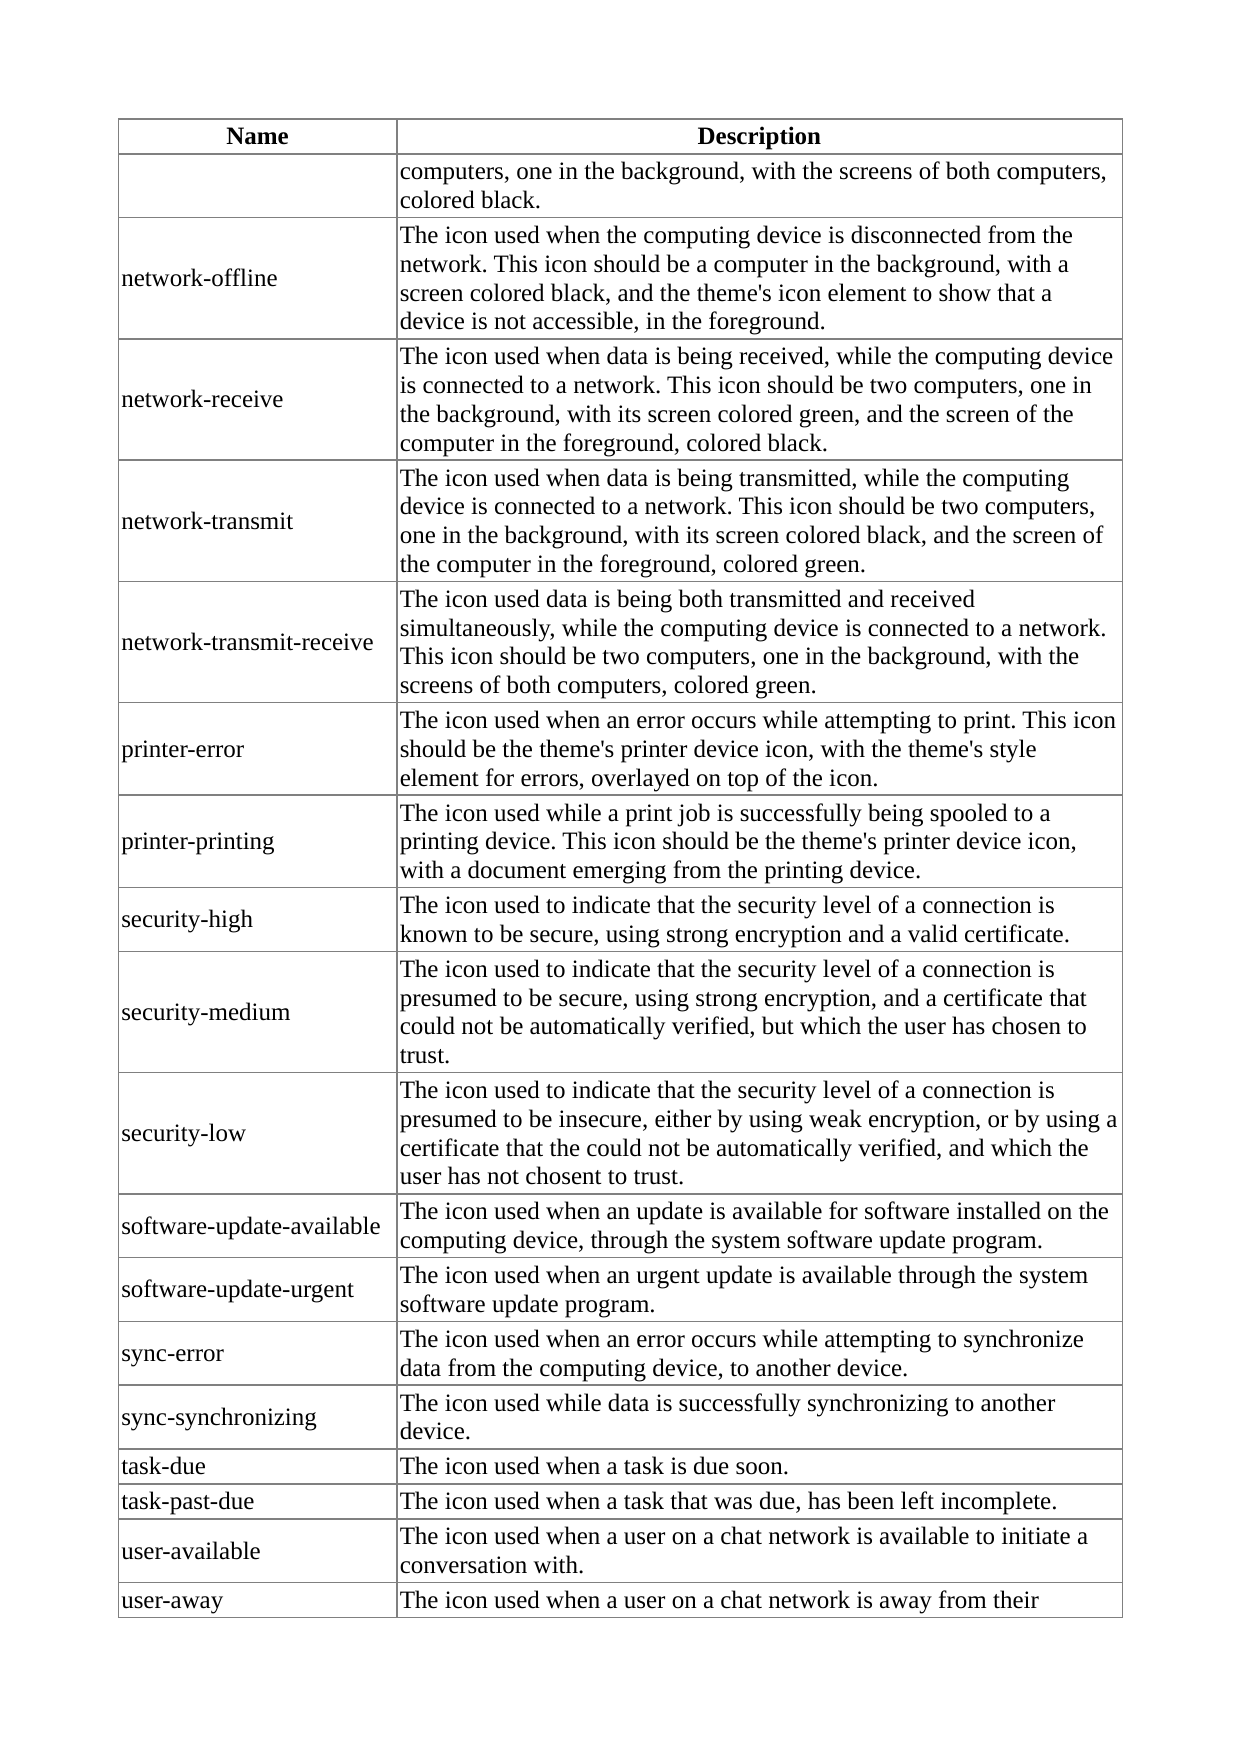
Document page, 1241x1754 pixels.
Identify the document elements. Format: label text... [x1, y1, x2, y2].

table_cell The icon used data is being both transmitted and received simultaneously, while the computing device is connected to a network. This icon should be two computers, one in the background, with the screens of both computers, colored green. [398, 582, 1122, 702]
table_cell The icon used when data is being received, while the computing device is connected to a network. This icon should be two computers, one in the background, with its screen colored green, and the screen of the computer in the foreground, colored black. [398, 340, 1122, 459]
table_cell network-offline [119, 218, 396, 338]
table_cell The icon used when an update is available for software installed on the computing device, through the system software update program. [398, 1195, 1122, 1257]
table_header Name [119, 120, 396, 153]
table_cell software-update-urgent [119, 1258, 396, 1321]
table_cell user-available [119, 1520, 396, 1582]
table_cell network-transmit [119, 461, 396, 581]
table_cell sync-synchronizing [119, 1386, 396, 1448]
table_cell task-due [119, 1450, 396, 1483]
table_cell The icon used while data is successfully synchronizing to another device. [398, 1386, 1122, 1448]
table_cell The icon used when a user on a chat network is away from their [398, 1583, 1122, 1617]
table_cell network-receive [119, 340, 396, 459]
table_cell The icon used when data is being transmitted, while the computing device is connected to a network. This icon should be two computers, one in the background, with its screen colored black, and the screen of the computer in the foreground, colored green. [398, 461, 1122, 581]
table_cell printer-printing [119, 796, 396, 887]
table_cell The icon used when a user on a chat network is available to initiate a conversation with. [398, 1520, 1122, 1582]
table_cell The icon used to indicate that the security level of a connection is known to be secure, using strong encryption and a valid certificate. [398, 888, 1122, 951]
table_cell The icon used while a print job is successfully being spooled to a printing device. This icon should be the theme's printer device icon, with a document emerging from the printing device. [398, 796, 1122, 887]
table_cell The icon used when a task is due soon. [398, 1450, 1122, 1483]
table_cell task-past-due [119, 1485, 396, 1518]
table_cell The icon used to indicate that the security level of a connection is presumed to be secure, using strong encryption, and a certificate that could not be automatically verified, but which the user has chosen to trust. [398, 952, 1122, 1072]
table_cell security-low [119, 1073, 396, 1193]
table_cell The icon used when an urgent update is available through the system software update program. [398, 1258, 1122, 1321]
table_cell [119, 155, 396, 217]
table_cell software-update-available [119, 1195, 396, 1257]
table_cell The icon used when the computing device is disconnected from the network. This icon should be a computer in the background, with a screen colored black, and the theme's icon element to show that a device is not accessible, in the foreground. [398, 218, 1122, 338]
table_cell network-transmit-receive [119, 582, 396, 702]
table_cell The icon used when an error occurs while attempting to print. This icon should be the theme's printer device icon, with the theme's style element for errors, overlayed on top of the icon. [398, 703, 1122, 794]
table_cell printer-error [119, 703, 396, 794]
table_cell security-high [119, 888, 396, 951]
table_cell user-away [119, 1583, 396, 1617]
table_header Description [398, 120, 1122, 153]
table_cell security-medium [119, 952, 396, 1072]
table_cell The icon used to indicate that the security level of a connection is presumed to be insecure, either by using weak encryption, or by using a certificate that the could not be automatically verified, and which the user has not chosent to trust. [398, 1073, 1122, 1193]
table_cell computers, one in the background, with the screens of both computers, colored black. [398, 155, 1122, 217]
table_cell The icon used when a task that was due, has been left incomplete. [398, 1485, 1122, 1518]
table_cell sync-error [119, 1322, 396, 1384]
table_cell The icon used when an error occurs while attempting to synchronize data from the computing device, to another device. [398, 1322, 1122, 1384]
